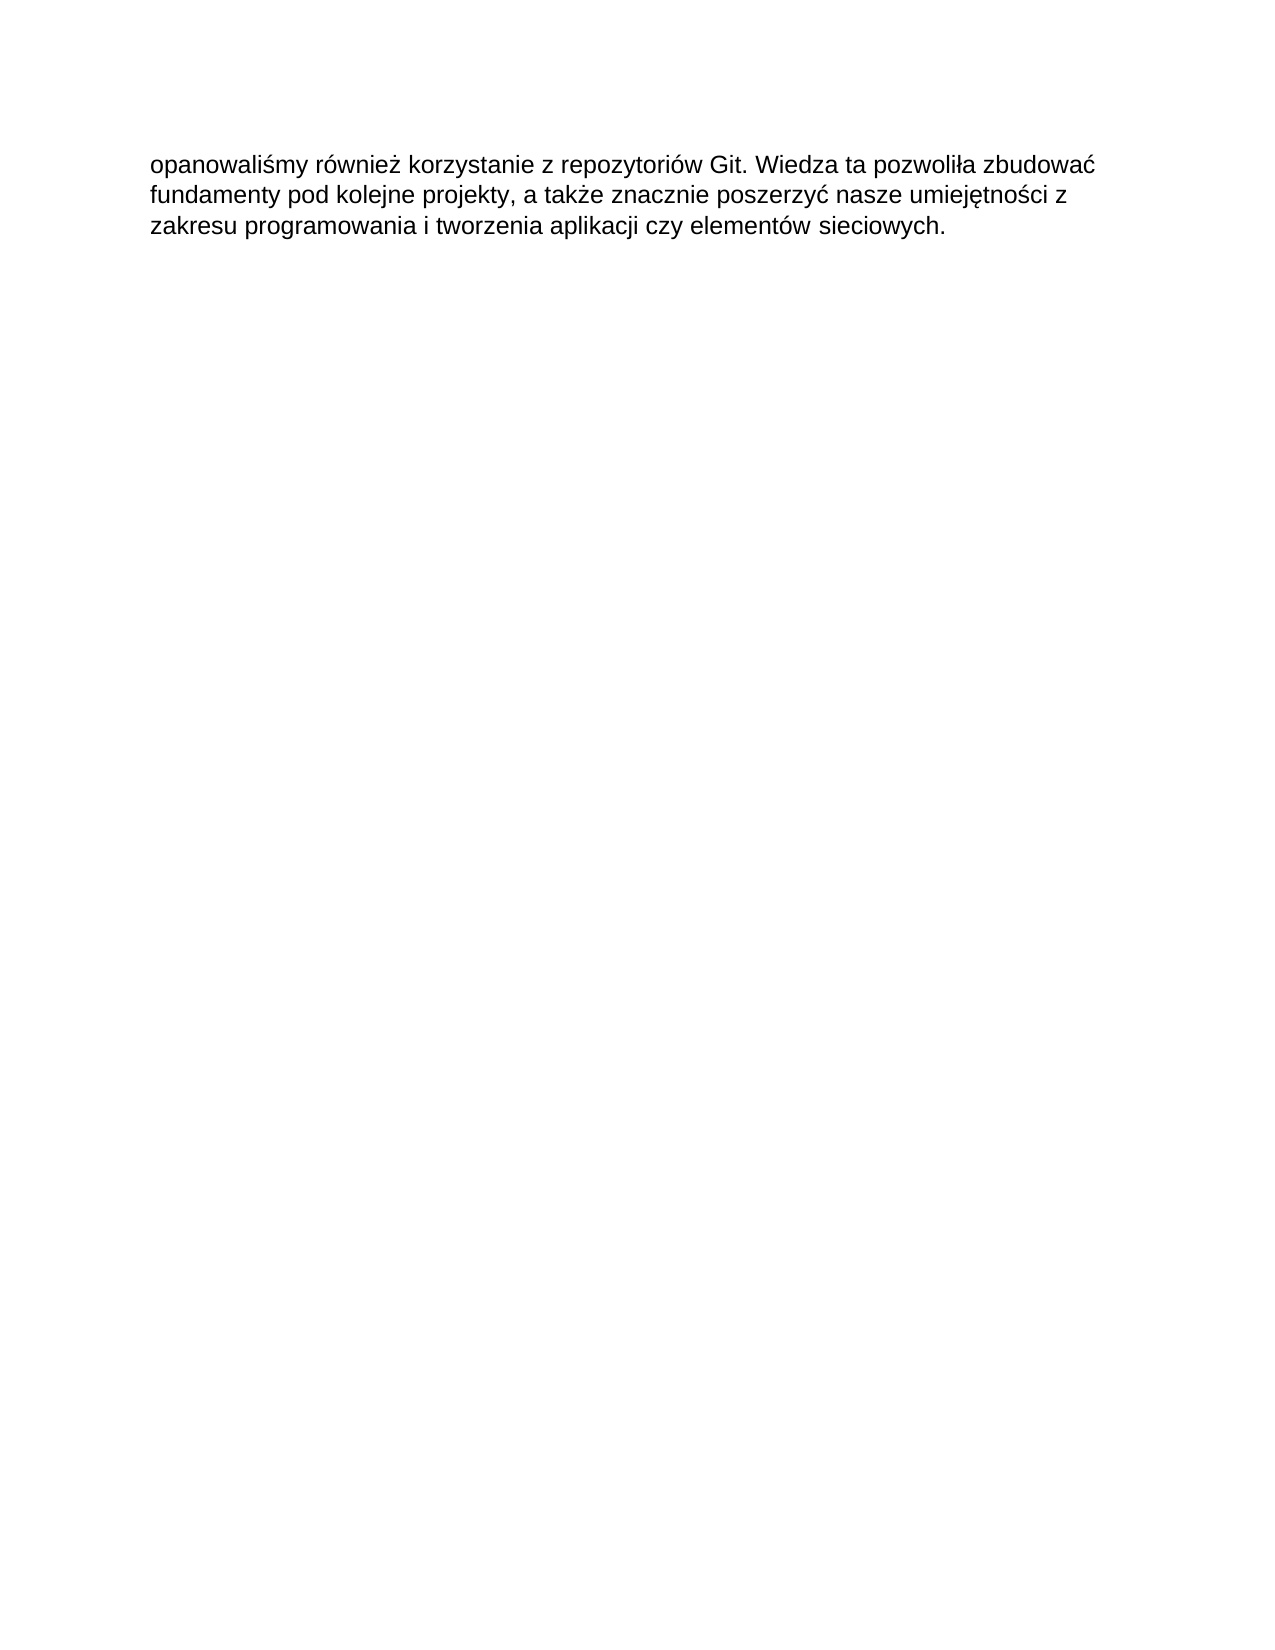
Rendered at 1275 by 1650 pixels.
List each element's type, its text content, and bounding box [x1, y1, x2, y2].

text opanowaliśmy również korzystanie z repozytoriów Git. Wiedza ta pozwoliła zbudować fundamenty pod kolejne projekty, a także znacznie poszerzyć nasze umiejętności z zakresu programowania i tworzenia aplikacji czy elementów sieciowych. [150, 150, 1125, 239]
